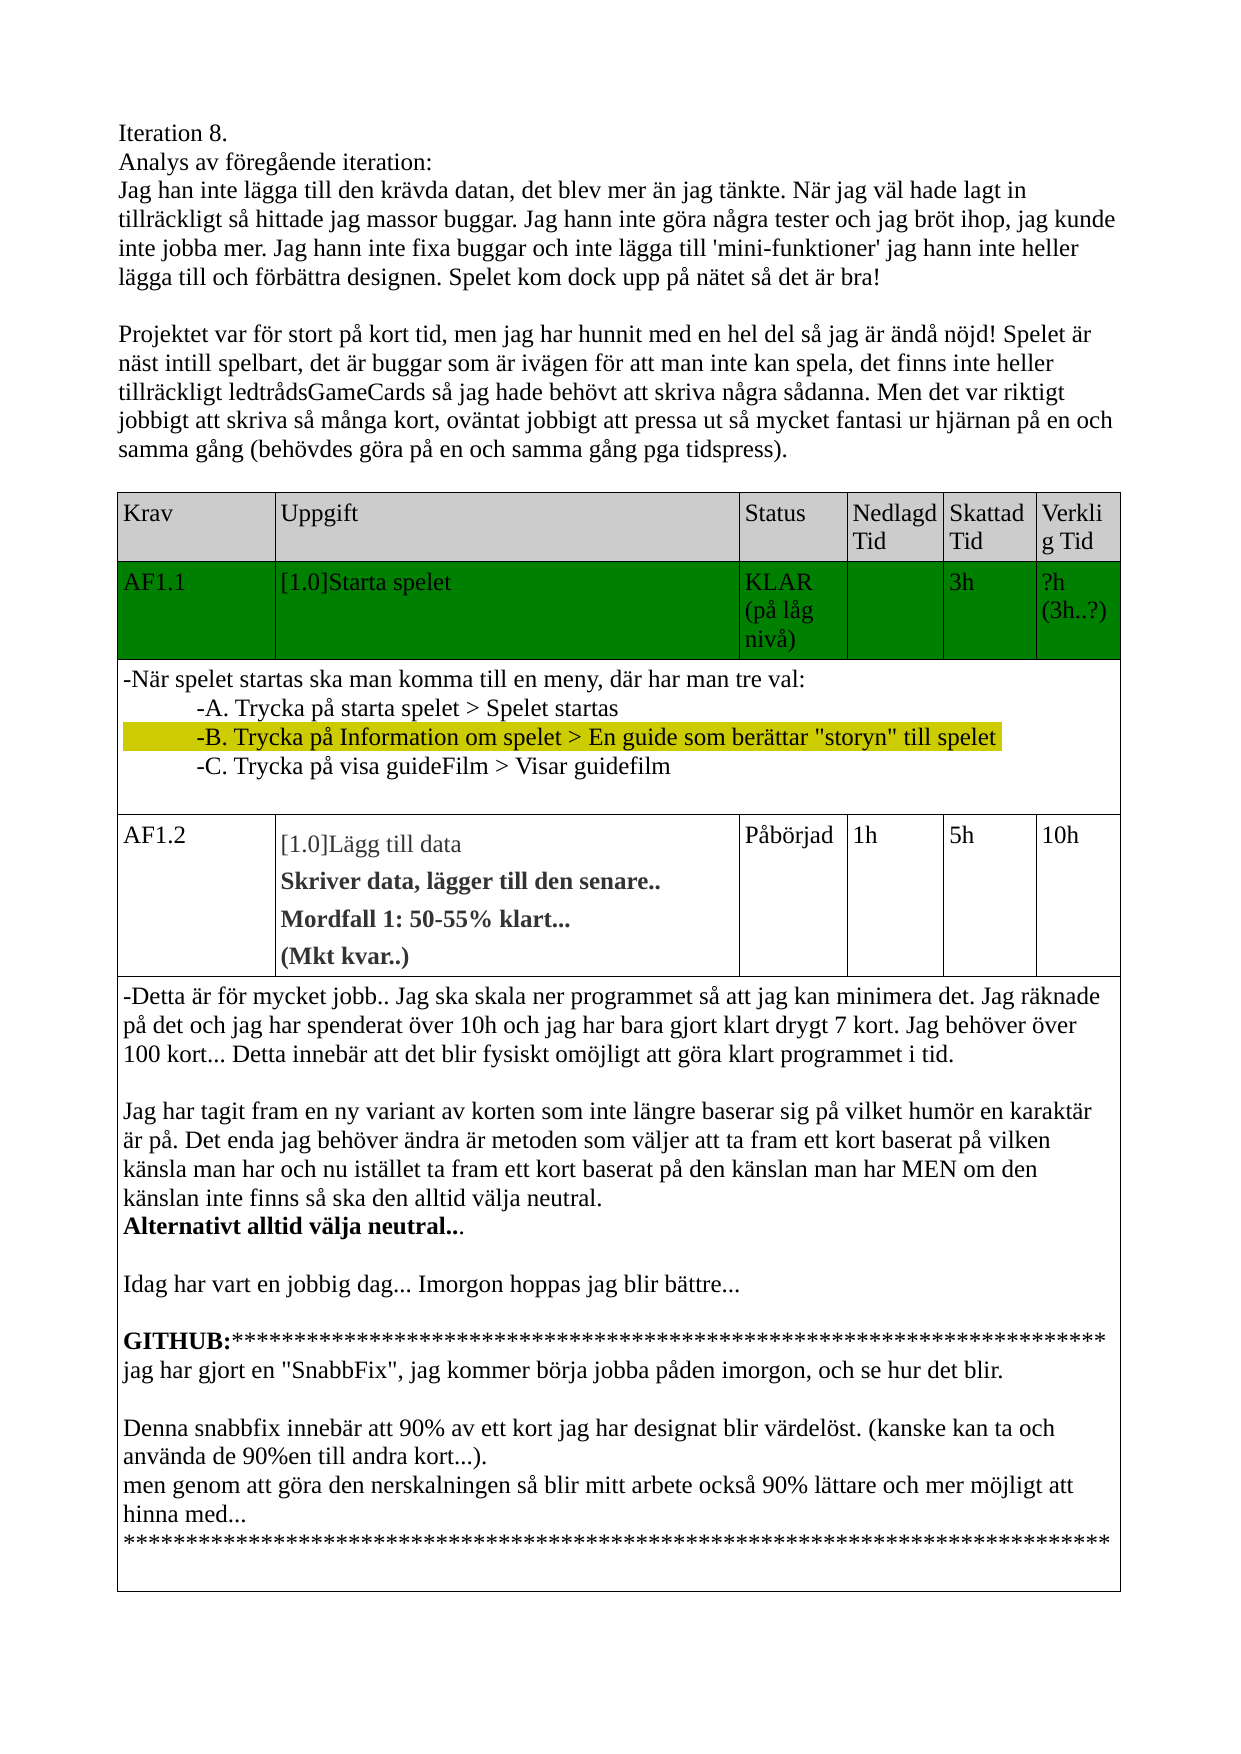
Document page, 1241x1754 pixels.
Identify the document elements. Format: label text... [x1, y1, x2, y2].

table_cell 1h [848, 815, 943, 976]
table_header Nedlagd Tid [848, 493, 943, 561]
table_header Skattad Tid [944, 493, 1036, 561]
table_cell [1.0]Starta spelet [276, 562, 739, 659]
text Iteration 8. Analys av föregående iteration: Jag han inte lägga till den krävda datan, det blev mer än jag tänkte. När jag väl hade lagt in tillräckligt så hittade jag massor buggar. Jag hann inte göra några tester och jag bröt ihop, jag kunde inte jobba mer. Jag hann inte fixa buggar och inte lägga till 'mini-funktioner' jag hann inte heller lägga till och förbättra designen. Spelet kom dock upp på nätet så det är bra! Projektet var för stort på kort tid, men jag har hunnit med en hel del så jag är ändå nöjd! Spelet är näst intill spelbart, det är buggar som är ivägen för att man inte kan spela, det finns inte heller tillräckligt ledtrådsGameCards så jag hade behövt att skriva några sådanna. Men det var riktigt jobbigt att skriva så många kort, oväntat jobbigt att pressa ut så mycket fantasi ur hjärnan på en och samma gång (behövdes göra på en och samma gång pga tidspress). [118, 118, 1122, 463]
table_cell AF1.1 [118, 562, 275, 659]
table_cell -Detta är för mycket jobb.. Jag ska skala ner programmet så att jag kan minimera det. Jag räknade på det och jag har spenderat över 10h och jag har bara gjort klart drygt 7 kort. Jag behöver över 100 kort... Detta innebär att det blir fysiskt omöjligt att göra klart programmet i tid. Jag har tagit fram en ny variant av korten som inte längre baserar sig på vilket humör en karaktär är på. Det enda jag behöver ändra är metoden som väljer att ta fram ett kort baserat på vilken känsla man har och nu istället ta fram ett kort baserat på den känslan man har MEN om den känslan inte finns så ska den alltid välja neutral. Alternativt alltid välja neutral... Idag har vart en jobbig dag... Imorgon hoppas jag blir bättre... GITHUB:********************************************************************** jag har gjort en "SnabbFix", jag kommer börja jobba påden imorgon, och se hur det blir. Denna snabbfix innebär att 90% av ett kort jag har designat blir värdelöst. (kanske kan ta och använda de 90%en till andra kort...). men genom att göra den nerskalningen så blir mitt arbete också 90% lättare och mer möjligt att hinna med... ******************************************************************************* [118, 977, 1120, 1591]
table_cell 5h [944, 815, 1036, 976]
table_header Uppgift [276, 493, 739, 561]
table_header Verklig Tid [1037, 493, 1120, 561]
table_cell 3h [944, 562, 1036, 659]
table_cell -När spelet startas ska man komma till en meny, där har man tre val: -A. Trycka på starta spelet > Spelet startas -B. Trycka på Information om spelet > En guide som berättar "storyn" till spelet -C. Trycka på visa guideFilm > Visar guidefilm [118, 660, 1120, 814]
table_cell [848, 562, 943, 659]
table_cell ?h (3h..?) [1037, 562, 1120, 659]
table_cell 10h [1037, 815, 1120, 976]
table_cell AF1.2 [118, 815, 275, 976]
table_header Krav [118, 493, 275, 561]
table_header Status [740, 493, 847, 561]
table_cell Påbörjad [740, 815, 847, 976]
table_cell KLAR (på låg nivå) [740, 562, 847, 659]
table_cell [1.0]Lägg till data Skriver data, lägger till den senare.. Mordfall 1: 50-55% klart... (Mkt kvar..) [276, 815, 739, 976]
